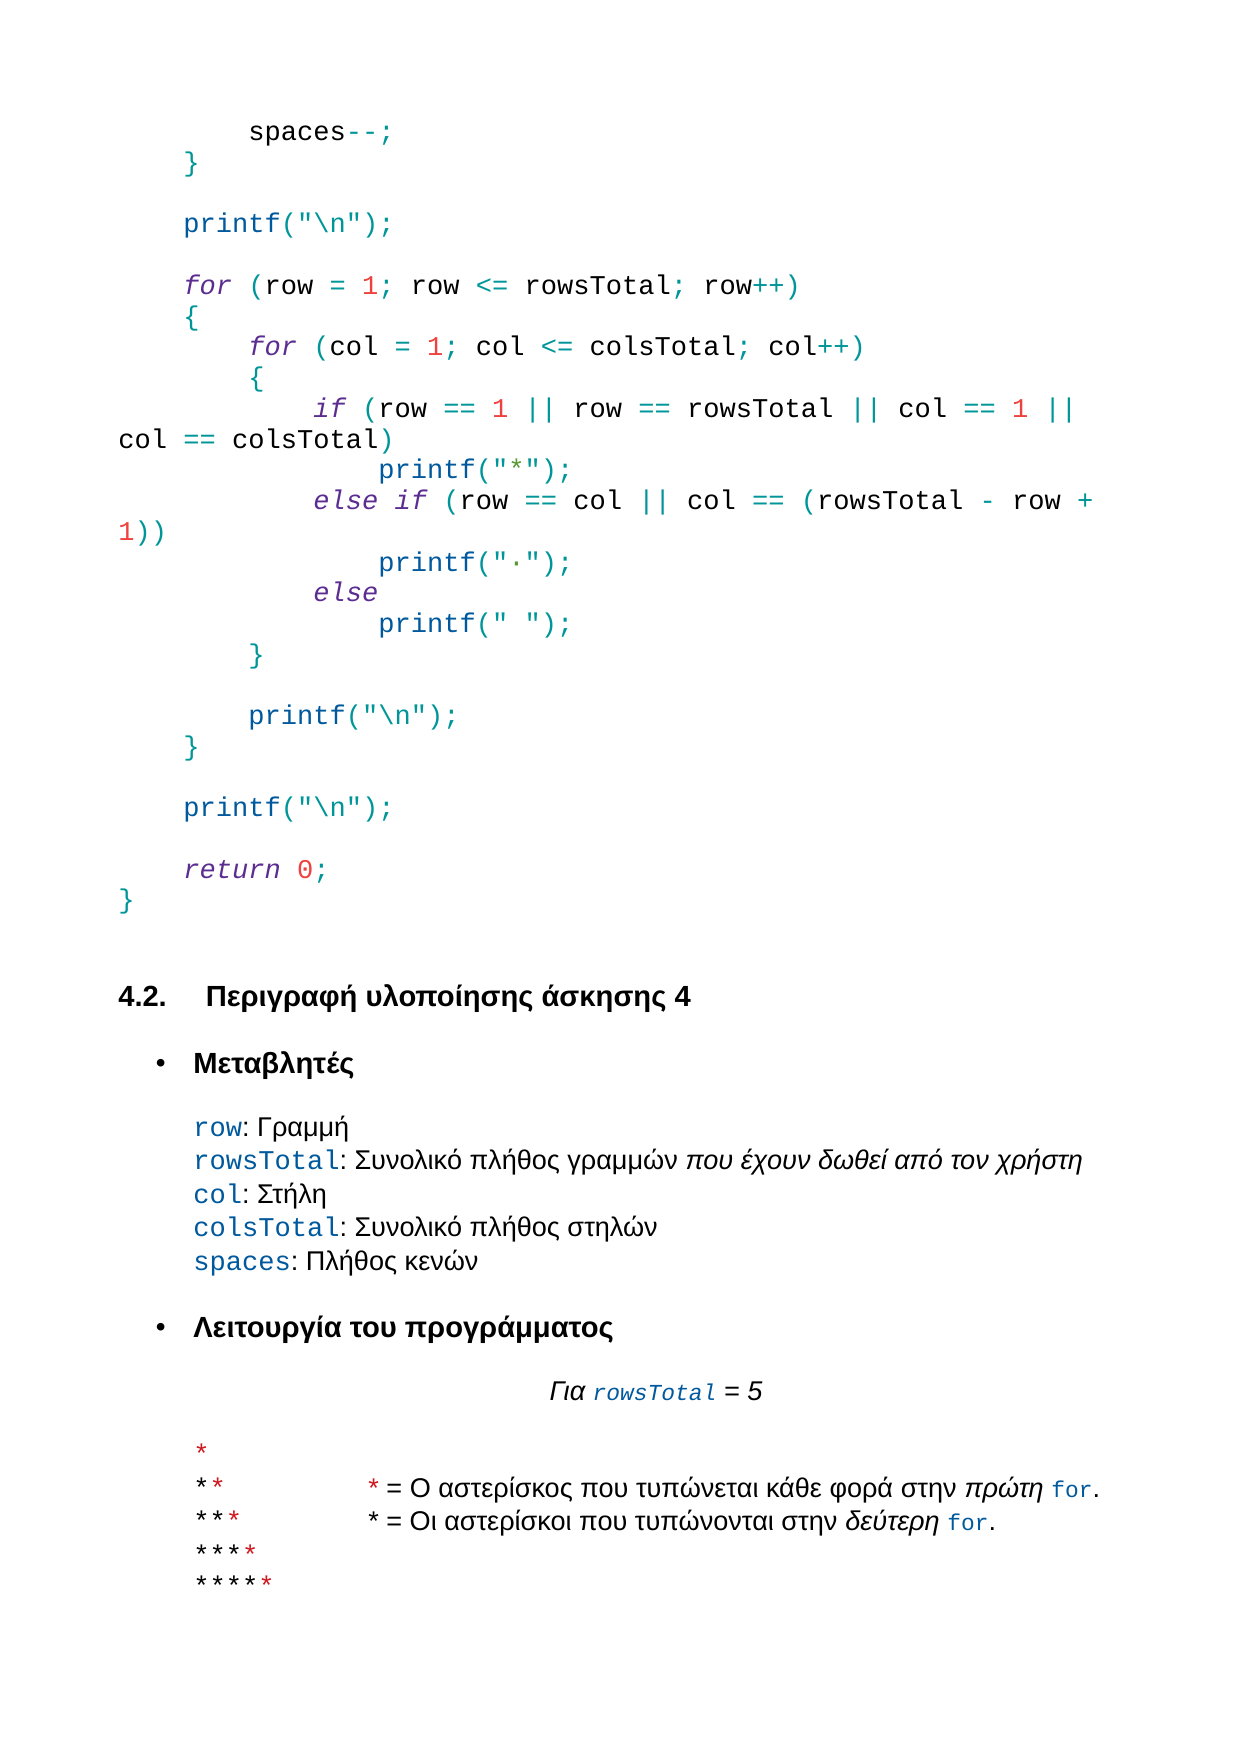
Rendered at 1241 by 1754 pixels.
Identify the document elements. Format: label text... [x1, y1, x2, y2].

text Για rowsTotal = 5 [118, 1374, 1122, 1407]
text printf(" "); [118, 610, 1122, 641]
text for (col = 1; col <= colsTotal; col++) [118, 333, 1122, 364]
text } [118, 641, 1122, 671]
list *** * = Οι αστερίσκοι που τυπώνονται στην δεύτερη for. [156, 1505, 1122, 1539]
list * [156, 1438, 1122, 1472]
text return 0; [118, 856, 1122, 886]
text if (row == 1 || row == rowsTotal || col == 1 || col == colsTotal) [118, 395, 1122, 456]
list ***** [156, 1572, 1122, 1603]
text else if (row == col || col == (rowsTotal - row + 1)) [118, 487, 1122, 548]
list ** * = Ο αστερίσκος που τυπώνεται κάθε φορά στην πρώτη for. [156, 1472, 1122, 1505]
text { [118, 364, 1122, 395]
text } [118, 733, 1122, 763]
list Λειτουργία του προγράμματος [156, 1309, 1122, 1343]
text printf("\n"); [118, 794, 1122, 825]
text for (row = 1; row <= rowsTotal; row++) [118, 272, 1122, 302]
list col: Στήλη [156, 1178, 1122, 1211]
list Μεταβλητές [156, 1046, 1122, 1079]
text } [118, 149, 1122, 179]
text printf("\n"); [118, 210, 1122, 241]
text } [118, 886, 1122, 917]
list row: Γραμμή [156, 1111, 1122, 1144]
text printf("\n"); [118, 702, 1122, 733]
text printf("·"); [118, 548, 1122, 579]
list **** [156, 1539, 1122, 1572]
list rowsTotal: Συνολικό πλήθος γραμμών που έχουν δωθεί από τον χρήστη [156, 1144, 1122, 1178]
text else [118, 579, 1122, 610]
list spaces: Πλήθος κενών [156, 1245, 1122, 1278]
text printf("*"); [118, 456, 1122, 487]
list colsTotal: Συνολικό πλήθος στηλών [156, 1211, 1122, 1245]
text spaces--; [118, 118, 1122, 149]
text 4.2. Περιγραφή υλοποίησης άσκησης 4 [118, 978, 1122, 1012]
text { [118, 302, 1122, 333]
